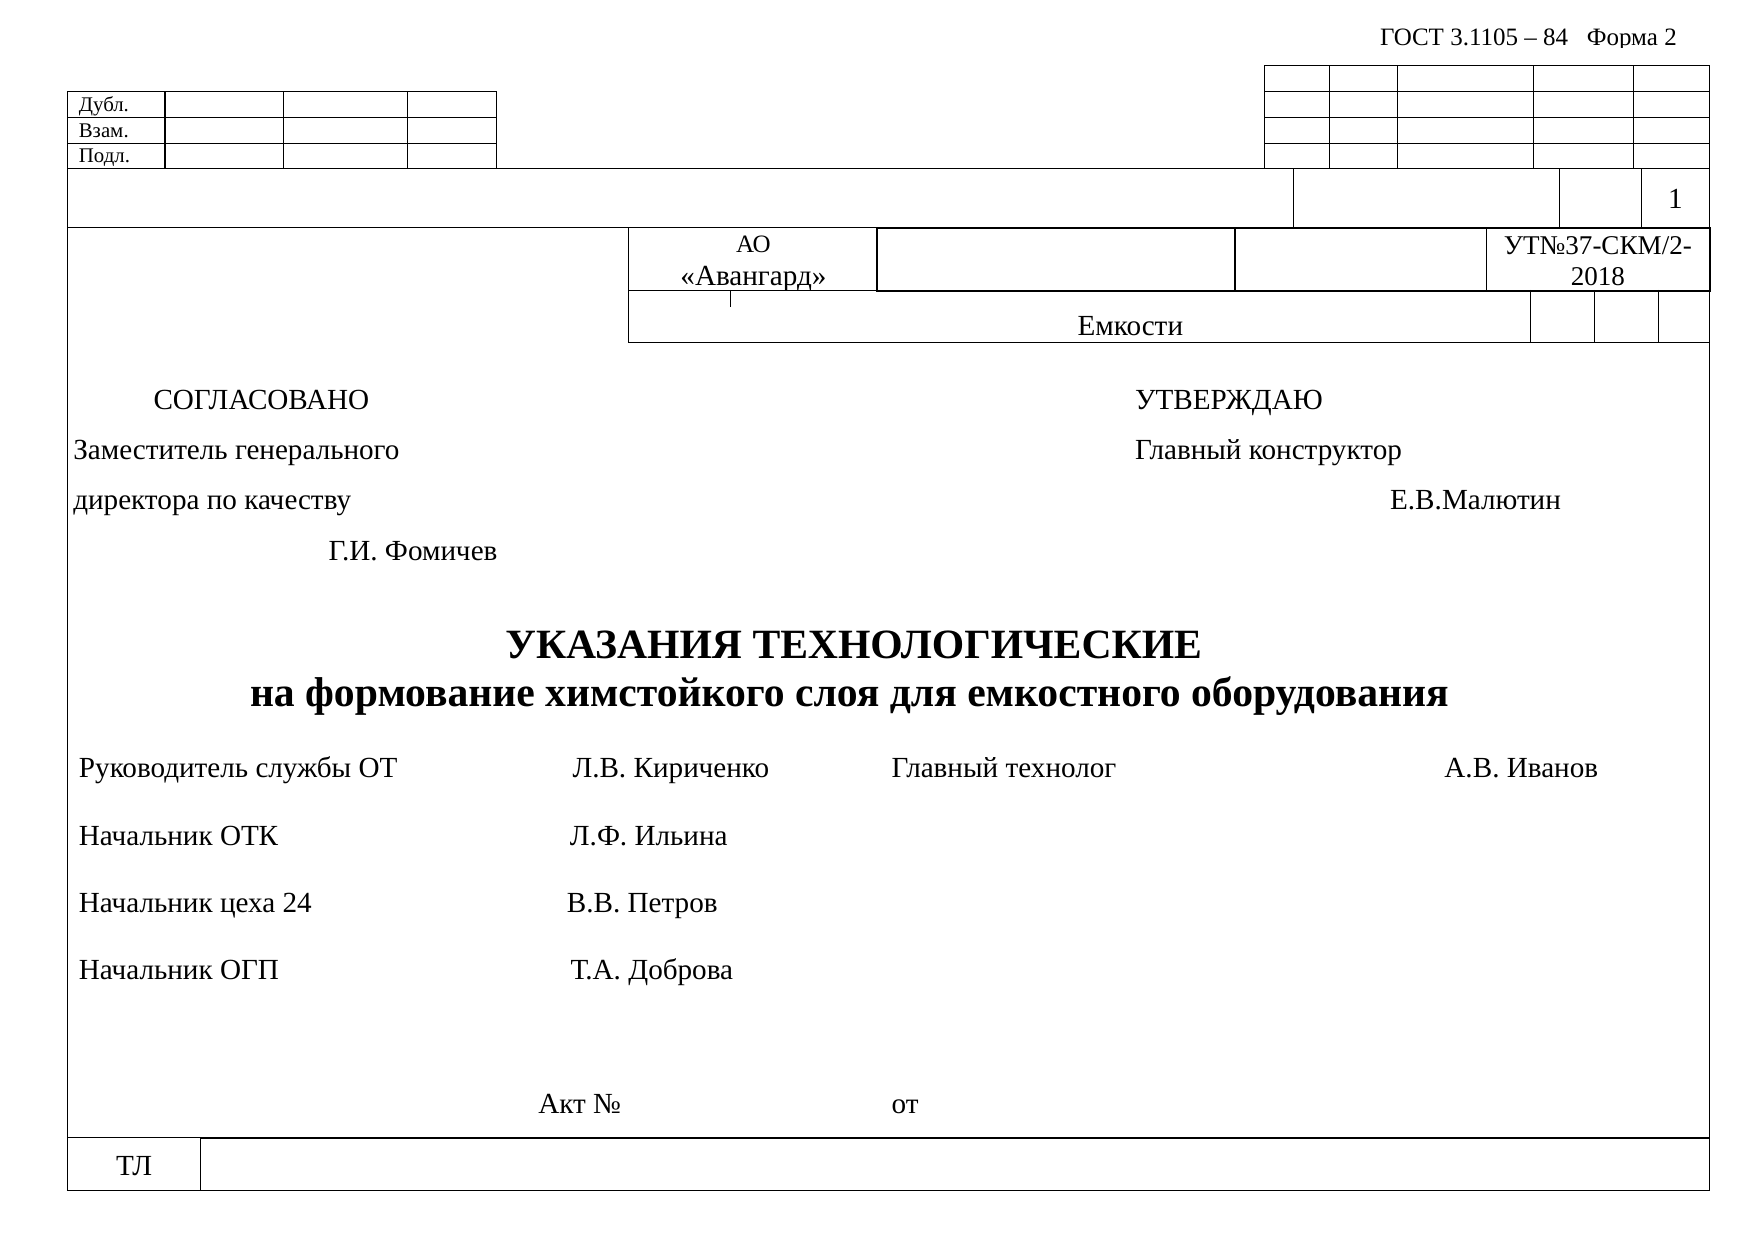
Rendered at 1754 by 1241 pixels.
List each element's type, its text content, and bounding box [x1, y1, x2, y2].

table_header [1634, 57, 1709, 65]
table_cell [408, 118, 496, 142]
table_cell [284, 144, 407, 168]
table_cell [68, 619, 238, 751]
table_cell [1230, 292, 1530, 307]
table_cell [166, 144, 283, 168]
table_cell Емкости [730, 307, 1530, 342]
table_cell [1634, 118, 1709, 142]
table_cell [878, 229, 1234, 290]
table_cell АО «Авангард» [629, 228, 876, 290]
table_cell Взам. [68, 118, 164, 142]
table_cell [903, 343, 1072, 488]
table_cell [1634, 144, 1709, 168]
table_header [496, 40, 1264, 65]
table_cell [497, 143, 1264, 168]
table_cell [68, 169, 1293, 227]
table_cell Главный технолог А.В. Иванов от [880, 751, 1709, 1137]
table_cell Руководитель службы ОТ Л.В. Кириченко Начальник ОТК Л.Ф. Ильина Начальник цеха 24 В.В. Петров Начальник ОГП Т.А. Доброва Акт № [68, 751, 880, 1137]
table_cell Подл. [68, 144, 164, 168]
table_cell [619, 342, 902, 488]
table_cell [1398, 118, 1533, 142]
table_cell [408, 144, 496, 168]
table_cell [1634, 66, 1709, 91]
table_cell [68, 228, 628, 342]
table_cell [497, 91, 1264, 117]
table_header [1398, 57, 1533, 65]
table_cell [1236, 229, 1486, 290]
table_header [1533, 57, 1634, 65]
table_cell [1531, 292, 1594, 342]
table_cell [1659, 292, 1709, 342]
table_cell [1398, 144, 1533, 168]
table_cell [1265, 92, 1329, 117]
table_cell УКАЗАНИЯ ТЕХНОЛОГИЧЕСКИЕ на формование химстойкого слоя для емкостного оборудования [239, 619, 1469, 751]
table_cell [1330, 92, 1397, 117]
table_cell [1294, 169, 1559, 227]
table_cell [1265, 118, 1329, 142]
table_cell [1330, 118, 1397, 142]
table_cell [1265, 66, 1329, 91]
table_cell [619, 488, 1072, 533]
table_cell [629, 291, 730, 307]
table_cell [731, 291, 1230, 307]
table_cell [166, 92, 283, 117]
table_cell [1560, 169, 1641, 227]
table_cell [1330, 66, 1397, 91]
table_cell [1469, 619, 1709, 751]
table_cell [284, 118, 407, 142]
table_cell [1534, 144, 1633, 168]
table_cell [1534, 118, 1633, 142]
table_cell [629, 324, 730, 342]
table_cell [1534, 92, 1633, 117]
table_cell [497, 117, 1264, 142]
table_cell [629, 307, 730, 324]
table_header [1265, 40, 1329, 65]
table_cell [408, 92, 496, 117]
table_cell [284, 92, 407, 117]
table_cell [166, 118, 283, 142]
table_cell УТ№37-СКМ/2-2018 [1487, 229, 1709, 290]
table_cell [1398, 92, 1533, 117]
table_cell УТВЕРЖДАЮ Главный конструктор Е.В.Малютин [1073, 343, 1709, 619]
table_cell Дубл. [68, 92, 164, 117]
table_cell [496, 65, 1264, 91]
table_cell [619, 533, 1072, 576]
table_header [68, 40, 496, 65]
table_header [1330, 40, 1397, 65]
table_cell [1398, 66, 1533, 91]
table_cell [1265, 144, 1329, 168]
table_cell [1634, 92, 1709, 117]
table_cell [1330, 144, 1397, 168]
table_cell СОГЛАСОВАНО Заместитель генерального директора по качеству Г.И. Фомичев [68, 342, 619, 619]
table_cell 1 [1642, 169, 1709, 227]
table_cell ТЛ [68, 1138, 200, 1190]
table_cell [201, 1139, 1709, 1190]
table_cell УКАЗАНИЕ ТЕХНОЛОГИЧЕСКОЕ [619, 576, 1072, 619]
table_cell [68, 65, 496, 91]
table_cell [1534, 66, 1633, 91]
table_cell [1595, 292, 1658, 342]
